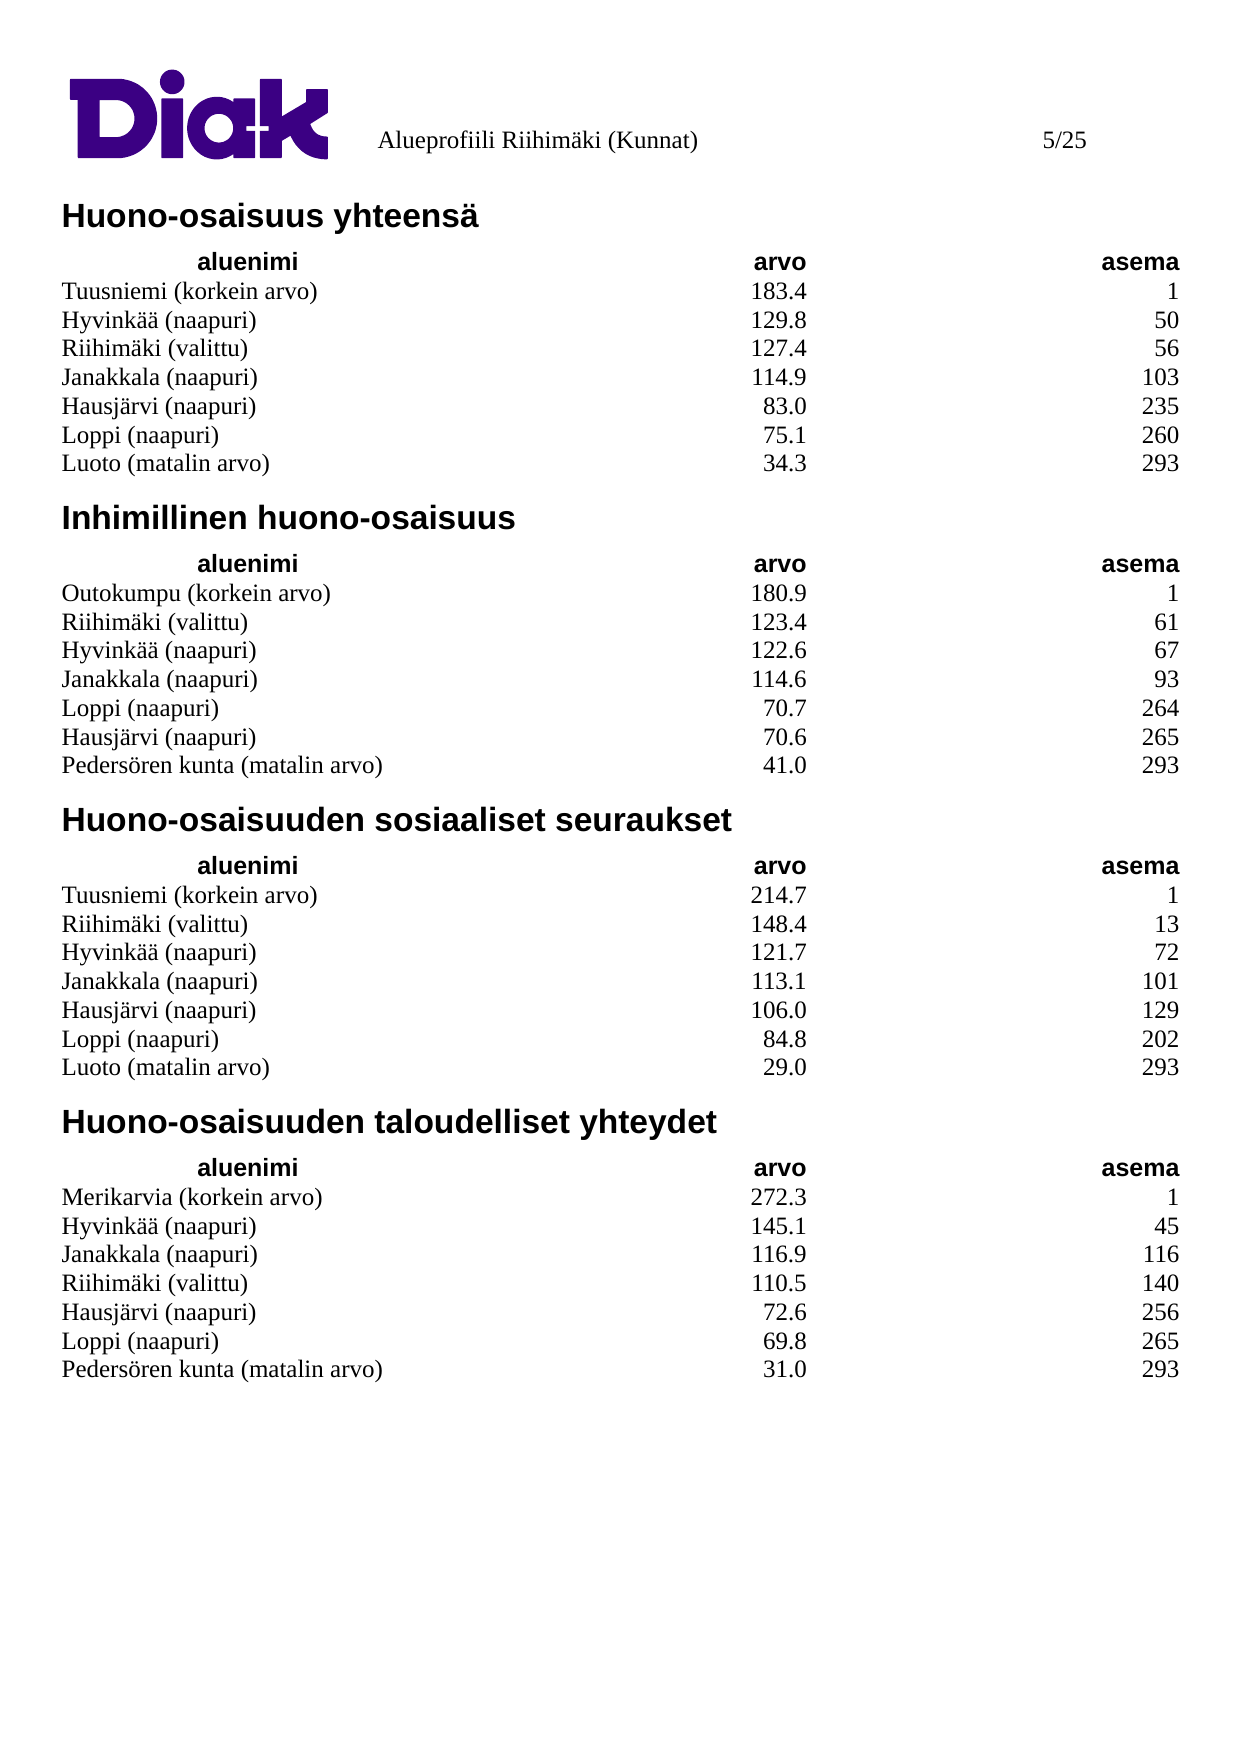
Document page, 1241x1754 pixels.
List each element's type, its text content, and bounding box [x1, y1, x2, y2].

table_cell Riihimäki (valittu) [61, 334, 434, 362]
table_cell 148.4 [434, 909, 806, 937]
table_cell 180.9 [434, 578, 806, 607]
table_cell 45 [806, 1211, 1179, 1239]
table_cell 293 [806, 751, 1179, 779]
table_cell 34.3 [434, 449, 806, 477]
table_cell 1 [806, 1182, 1179, 1211]
table_header aluenimi [61, 1153, 434, 1182]
table_cell 183.4 [434, 276, 806, 305]
table_cell Outokumpu (korkein arvo) [61, 578, 434, 607]
table_cell 116 [806, 1240, 1179, 1268]
table_cell 114.9 [434, 362, 806, 391]
table_cell 145.1 [434, 1211, 806, 1239]
table_cell 1 [806, 880, 1179, 909]
subtitle Huono-osaisuus yhteensä [61, 196, 1179, 235]
table_cell 110.5 [434, 1268, 806, 1297]
table_cell 121.7 [434, 938, 806, 966]
table_cell Pedersören kunta (matalin arvo) [61, 1355, 434, 1383]
table_cell Hyvinkää (naapuri) [61, 1211, 434, 1239]
table_cell Janakkala (naapuri) [61, 362, 434, 391]
table_cell 260 [806, 420, 1179, 448]
table_cell 1 [806, 276, 1179, 305]
table_cell Pedersören kunta (matalin arvo) [61, 751, 434, 779]
table_cell 70.6 [434, 722, 806, 751]
table_cell 235 [806, 391, 1179, 420]
table_cell 67 [806, 636, 1179, 664]
subtitle Huono-osaisuuden taloudelliset yhteydet [61, 1102, 1179, 1141]
table_cell 214.7 [434, 880, 806, 909]
table_cell 41.0 [434, 751, 806, 779]
table_cell Janakkala (naapuri) [61, 664, 434, 693]
table_cell 202 [806, 1024, 1179, 1052]
table_cell 264 [806, 693, 1179, 722]
subtitle Inhimillinen huono-osaisuus [61, 498, 1179, 537]
table_cell Janakkala (naapuri) [61, 966, 434, 995]
table_cell 113.1 [434, 966, 806, 995]
table_cell Loppi (naapuri) [61, 1326, 434, 1354]
table_cell Hausjärvi (naapuri) [61, 995, 434, 1024]
table_cell 265 [806, 1326, 1179, 1354]
subtitle Huono-osaisuuden sosiaaliset seuraukset [61, 800, 1179, 839]
table_cell 140 [806, 1268, 1179, 1297]
table_cell Luoto (matalin arvo) [61, 1053, 434, 1081]
table_cell 293 [806, 1053, 1179, 1081]
table_cell 122.6 [434, 636, 806, 664]
table_cell 272.3 [434, 1182, 806, 1211]
table_cell Hyvinkää (naapuri) [61, 938, 434, 966]
table_cell 56 [806, 334, 1179, 362]
table_cell 293 [806, 1355, 1179, 1383]
table_cell Loppi (naapuri) [61, 420, 434, 448]
table_cell 31.0 [434, 1355, 806, 1383]
table_cell Riihimäki (valittu) [61, 1268, 434, 1297]
table_cell 13 [806, 909, 1179, 937]
table_cell 265 [806, 722, 1179, 751]
table_cell 127.4 [434, 334, 806, 362]
table_header aluenimi [61, 851, 434, 880]
table_cell 116.9 [434, 1240, 806, 1268]
table_header arvo [434, 549, 806, 578]
table_header aluenimi [61, 549, 434, 578]
table_cell Loppi (naapuri) [61, 1024, 434, 1052]
table_header arvo [434, 851, 806, 880]
table_cell 129 [806, 995, 1179, 1024]
table_cell 106.0 [434, 995, 806, 1024]
table_cell 129.8 [434, 305, 806, 333]
table_cell 114.6 [434, 664, 806, 693]
table_cell 72.6 [434, 1297, 806, 1326]
table_cell Luoto (matalin arvo) [61, 449, 434, 477]
table_header aluenimi [61, 247, 434, 276]
table_cell Tuusniemi (korkein arvo) [61, 276, 434, 305]
table_header arvo [434, 247, 806, 276]
table_cell 75.1 [434, 420, 806, 448]
table_cell 103 [806, 362, 1179, 391]
table_cell 101 [806, 966, 1179, 995]
table_cell Hyvinkää (naapuri) [61, 305, 434, 333]
table_cell 83.0 [434, 391, 806, 420]
table_cell Merikarvia (korkein arvo) [61, 1182, 434, 1211]
table_cell 1 [806, 578, 1179, 607]
table_cell Hausjärvi (naapuri) [61, 391, 434, 420]
table_header asema [806, 549, 1179, 578]
table_cell Riihimäki (valittu) [61, 607, 434, 636]
table_cell 84.8 [434, 1024, 806, 1052]
table_cell 50 [806, 305, 1179, 333]
table_cell 69.8 [434, 1326, 806, 1354]
table_cell 256 [806, 1297, 1179, 1326]
table_cell 72 [806, 938, 1179, 966]
table_cell 93 [806, 664, 1179, 693]
table_header asema [806, 1153, 1179, 1182]
table_cell Hyvinkää (naapuri) [61, 636, 434, 664]
table_cell Janakkala (naapuri) [61, 1240, 434, 1268]
table_header asema [806, 247, 1179, 276]
table_cell 29.0 [434, 1053, 806, 1081]
table_cell 70.7 [434, 693, 806, 722]
table_cell Hausjärvi (naapuri) [61, 722, 434, 751]
table_cell Tuusniemi (korkein arvo) [61, 880, 434, 909]
table_cell 293 [806, 449, 1179, 477]
table_header asema [806, 851, 1179, 880]
table_cell Riihimäki (valittu) [61, 909, 434, 937]
table_cell Hausjärvi (naapuri) [61, 1297, 434, 1326]
table_cell 123.4 [434, 607, 806, 636]
table_cell 61 [806, 607, 1179, 636]
table_cell Loppi (naapuri) [61, 693, 434, 722]
table_header arvo [434, 1153, 806, 1182]
